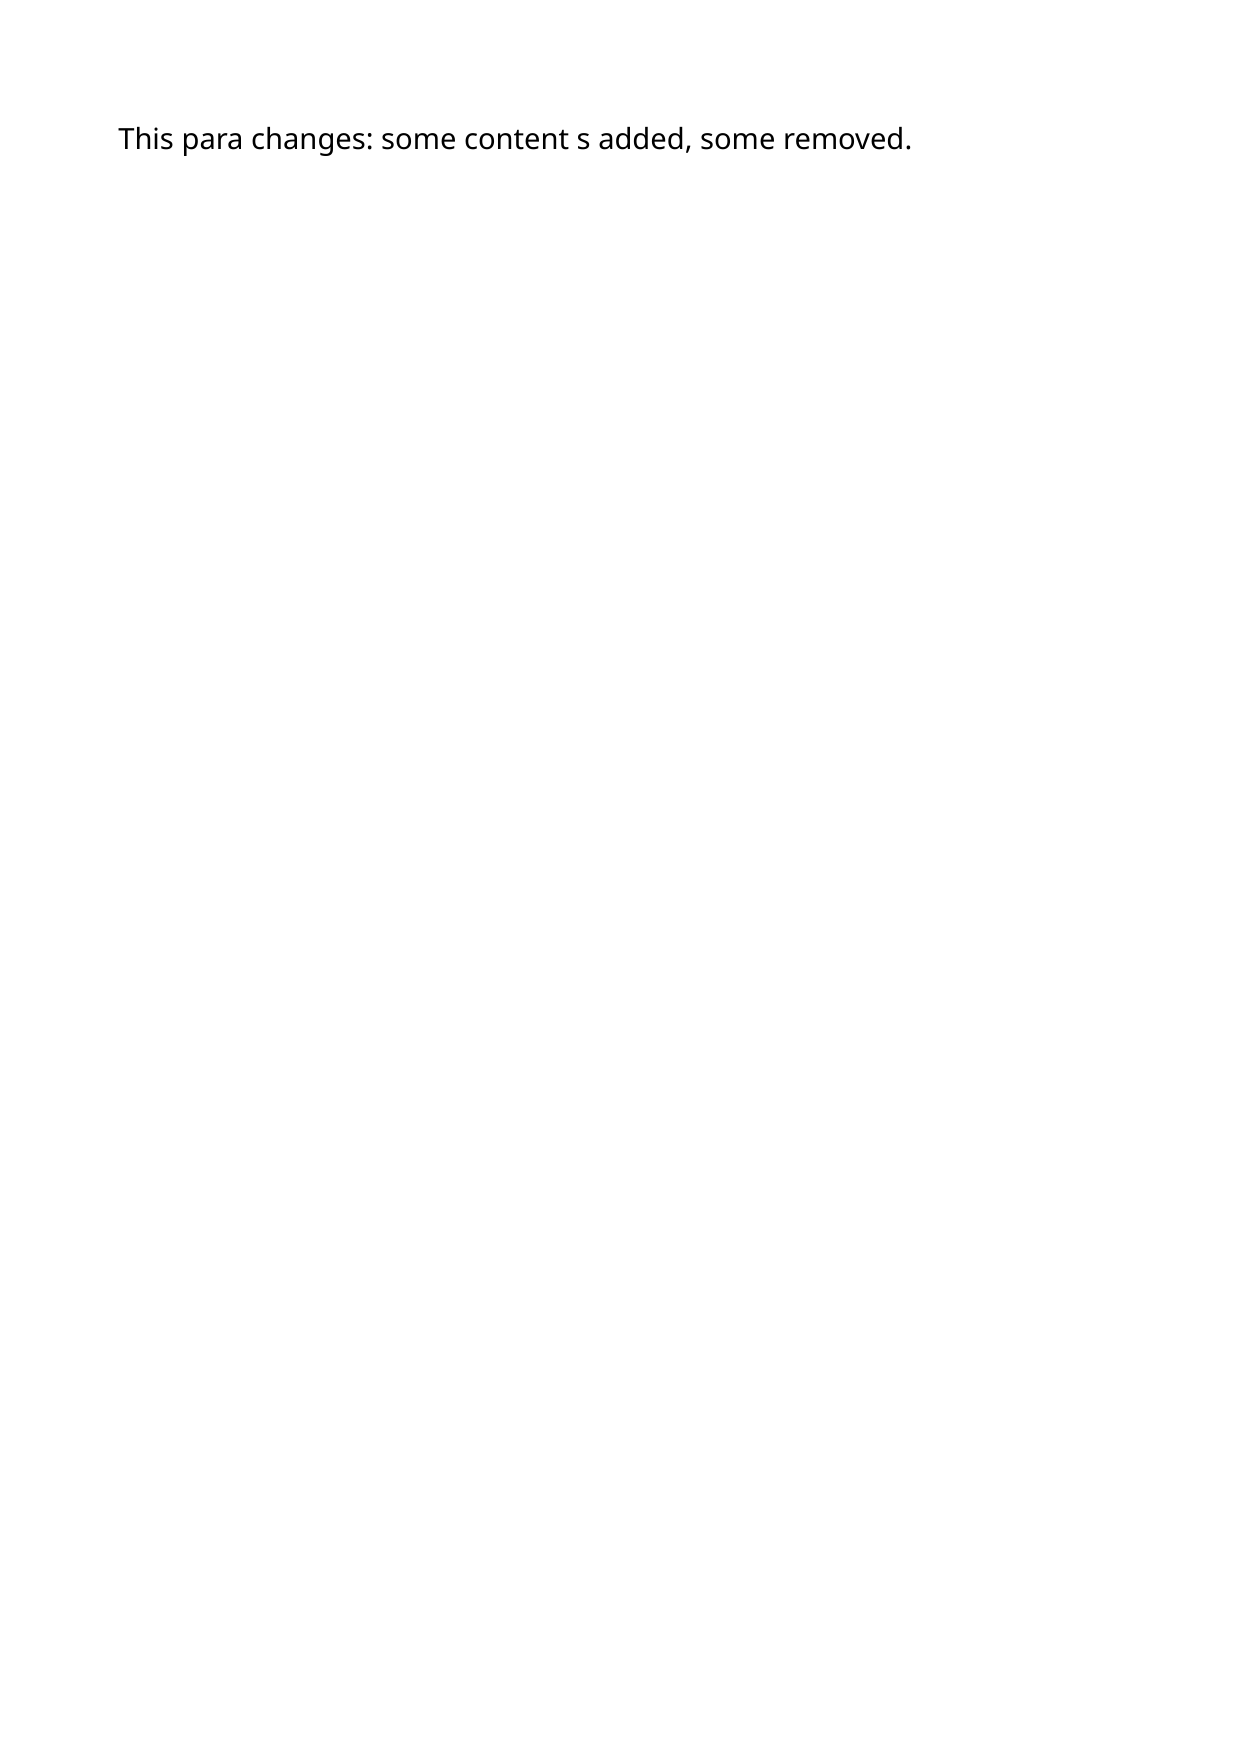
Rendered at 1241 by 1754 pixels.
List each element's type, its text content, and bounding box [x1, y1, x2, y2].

text This para changes: some content s added, some removed. [118, 118, 1122, 158]
